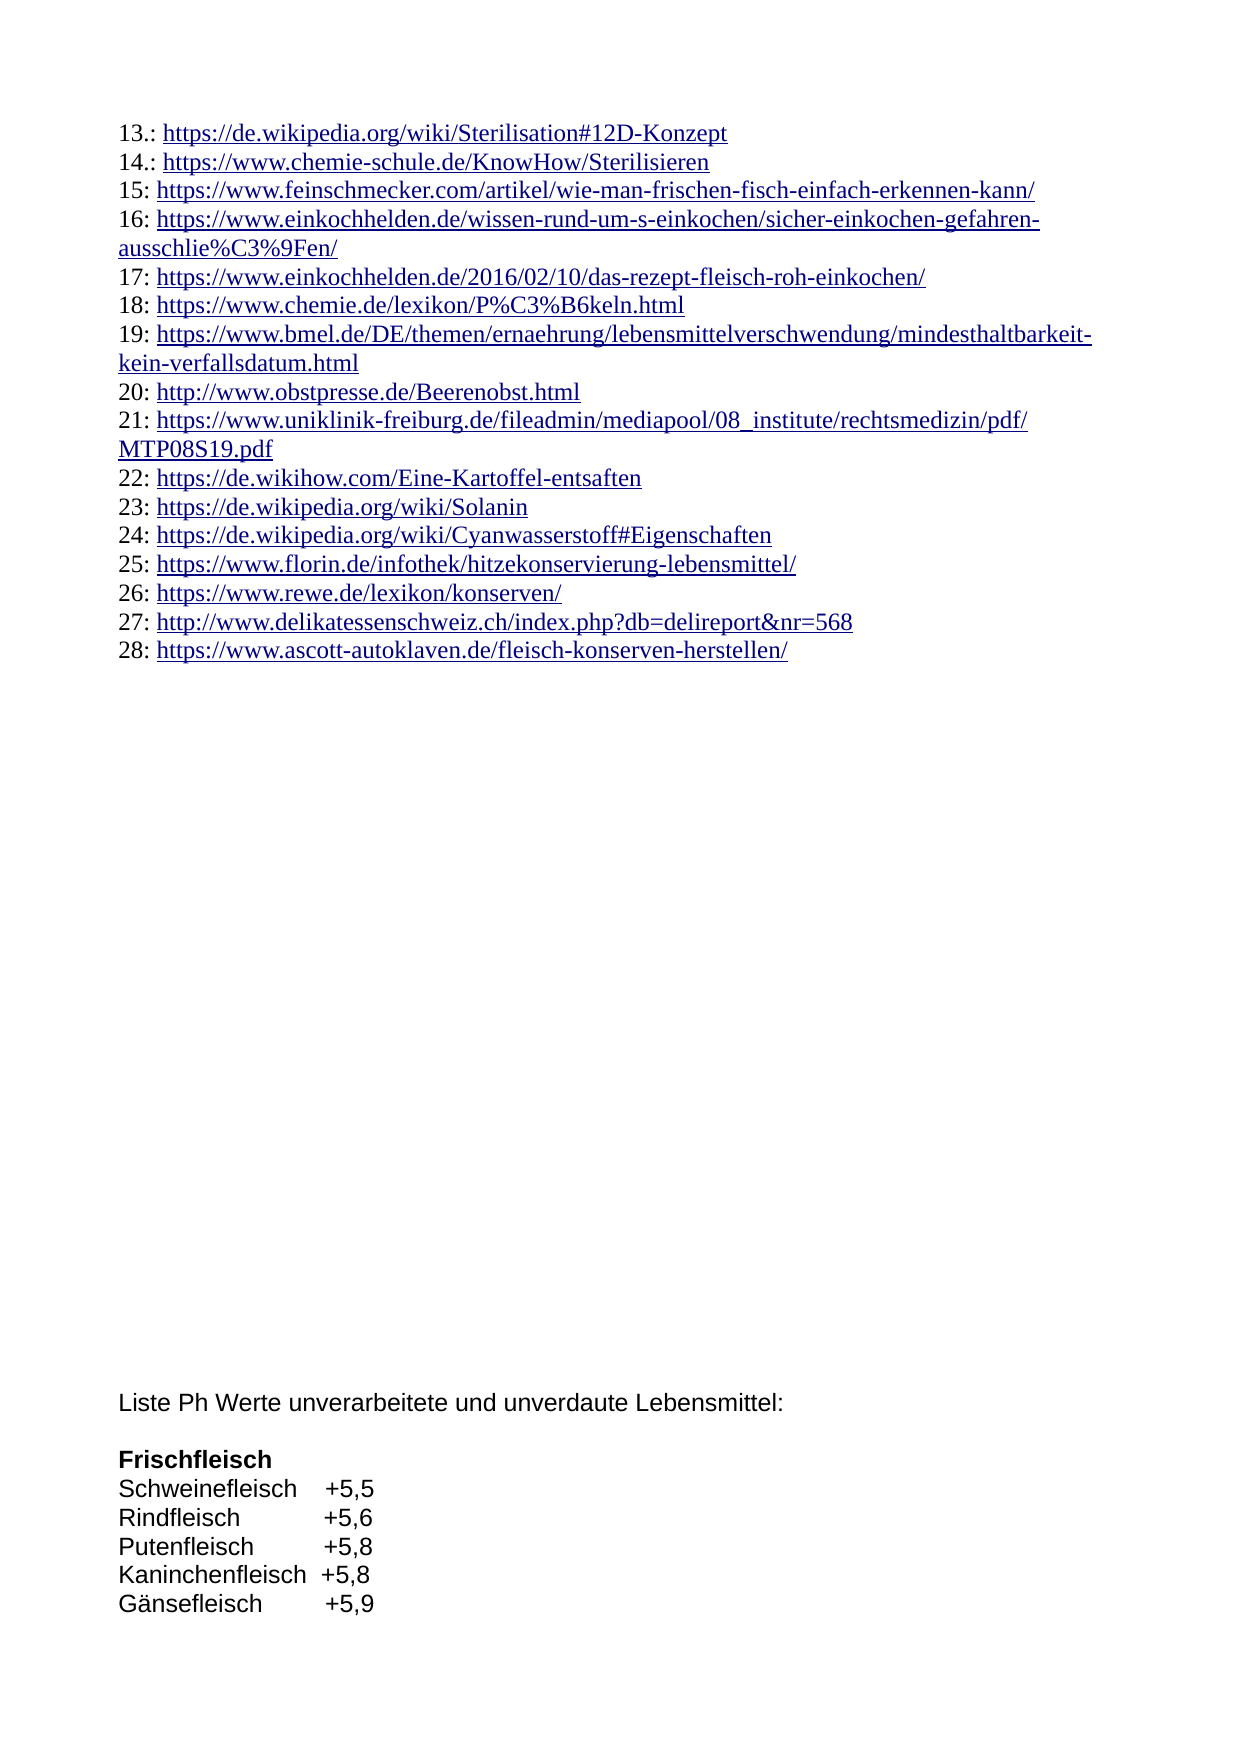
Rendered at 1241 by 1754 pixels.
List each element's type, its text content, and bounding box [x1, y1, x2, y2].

text 22: https://de.wikihow.com/Eine-Kartoffel-entsaften [118, 463, 1122, 492]
text Gänsefleisch +5,9 [118, 1589, 1122, 1618]
text Kaninchenfleisch +5,8 [118, 1560, 1122, 1589]
text 28: https://www.ascott-autoklaven.de/fleisch-konserven-herstellen/ [118, 636, 1122, 664]
text 23: https://de.wikipedia.org/wiki/Solanin [118, 492, 1122, 521]
text 18: https://www.chemie.de/lexikon/P%C3%B6keln.html [118, 291, 1122, 319]
text 14.: https://www.chemie-schule.de/KnowHow/Sterilisieren [118, 147, 1122, 176]
text 19: https://www.bmel.de/DE/themen/ernaehrung/lebensmittelverschwendung/mindesthaltbarkeit-kein-verfallsdatum.html [118, 319, 1122, 377]
text Liste Ph Werte unverarbeitete und unverdaute Lebensmittel: [118, 1388, 1122, 1417]
text Schweinefleisch +5,5 [118, 1474, 1122, 1503]
text 13.: https://de.wikipedia.org/wiki/Sterilisation#12D-Konzept [118, 118, 1122, 147]
text Rindfleisch +5,6 [118, 1503, 1122, 1532]
text 16: https://www.einkochhelden.de/wissen-rund-um-s-einkochen/sicher-einkochen-gefahren-ausschlie%C3%9Fen/ [118, 204, 1122, 262]
text 24: https://de.wikipedia.org/wiki/Cyanwasserstoff#Eigenschaften [118, 521, 1122, 549]
text 26: https://www.rewe.de/lexikon/konserven/ [118, 578, 1122, 607]
text Frischfleisch [118, 1445, 1122, 1474]
text 27: http://www.delikatessenschweiz.ch/index.php?db=delireport&nr=568 [118, 607, 1122, 636]
text 20: http://www.obstpresse.de/Beerenobst.html [118, 377, 1122, 406]
text 21: https://www.uniklinik-freiburg.de/fileadmin/mediapool/08_institute/rechtsmedizin/pdf/MTP08S19.pdf [118, 406, 1122, 463]
text 25: https://www.florin.de/infothek/hitzekonservierung-lebensmittel/ [118, 549, 1122, 578]
text 17: https://www.einkochhelden.de/2016/02/10/das-rezept-fleisch-roh-einkochen/ [118, 262, 1122, 291]
text Putenfleisch +5,8 [118, 1532, 1122, 1560]
text 15: https://www.feinschmecker.com/artikel/wie-man-frischen-fisch-einfach-erkennen-kann/ [118, 176, 1122, 204]
